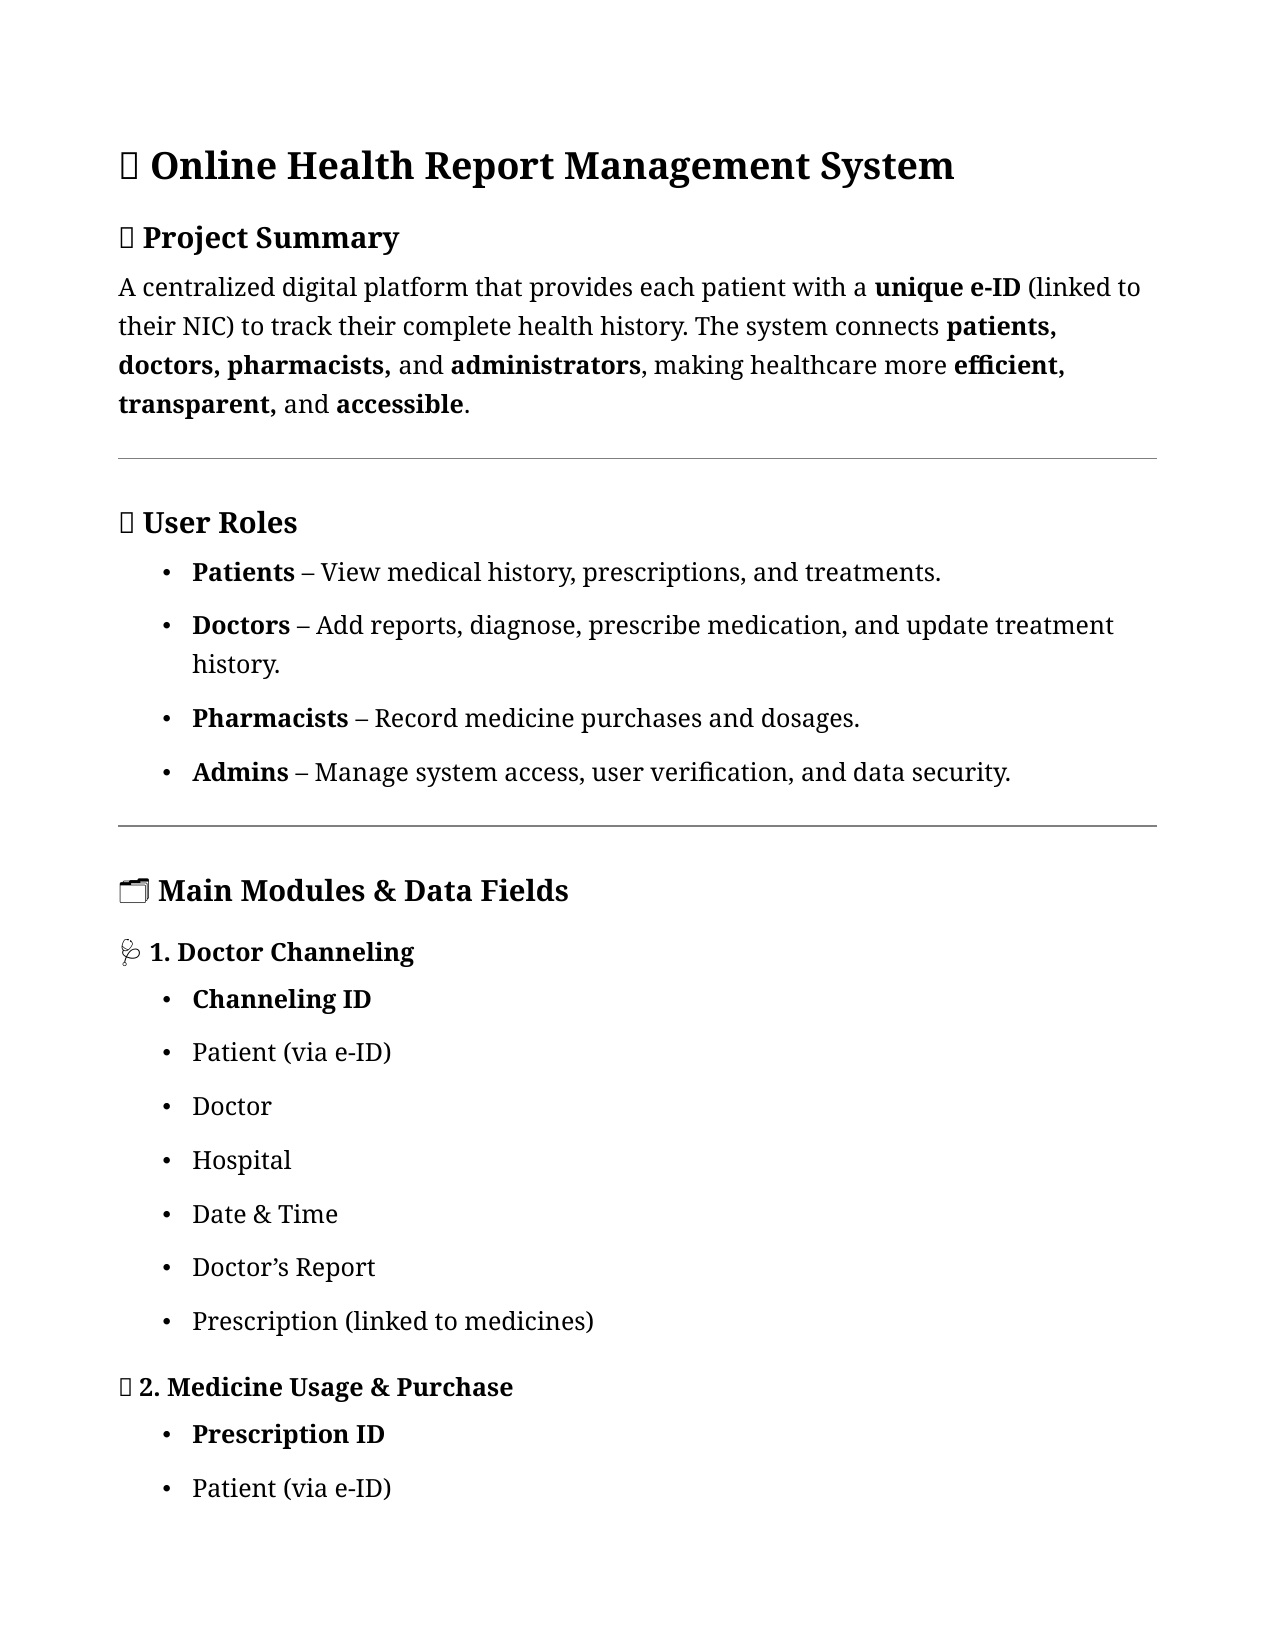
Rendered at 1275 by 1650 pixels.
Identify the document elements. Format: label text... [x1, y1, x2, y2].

list Patient (via e-ID) [162, 1470, 1157, 1504]
list Hospital [162, 1142, 1157, 1177]
list Date & Time [162, 1196, 1157, 1230]
list Prescription (linked to medicines) [162, 1304, 1157, 1338]
list Doctors – Add reports, diagnose, prescribe medication, and update treatment history. [162, 608, 1157, 681]
list Doctor’s Report [162, 1250, 1157, 1284]
text A centralized digital platform that provides each patient with a unique e-ID (linked to their NIC) to track their complete health history. The system connects patients, doctors, pharmacists, and administrators, making healthcare more efficient, transparent, and accessible. [118, 269, 1157, 421]
subtitle ✅ Project Summary [118, 217, 1157, 257]
subtitle 🗂️ Main Modules & Data Fields [118, 870, 1157, 910]
list Admins – Manage system access, user verification, and data security. [162, 755, 1157, 789]
subtitle 👤 User Roles [118, 502, 1157, 542]
subtitle 💊 2. Medicine Usage & Purchase [118, 1370, 1157, 1404]
list Prescription ID [162, 1417, 1157, 1451]
list Pharmacists – Record medicine purchases and dosages. [162, 701, 1157, 735]
list Patients – View medical history, prescriptions, and treatments. [162, 554, 1157, 588]
list Doctor [162, 1089, 1157, 1123]
list Channeling ID [162, 981, 1157, 1015]
subtitle 🏥 Online Health Report Management System [118, 139, 1157, 190]
subtitle 🩺 1. Doctor Channeling [118, 935, 1157, 969]
list Patient (via e-ID) [162, 1035, 1157, 1069]
